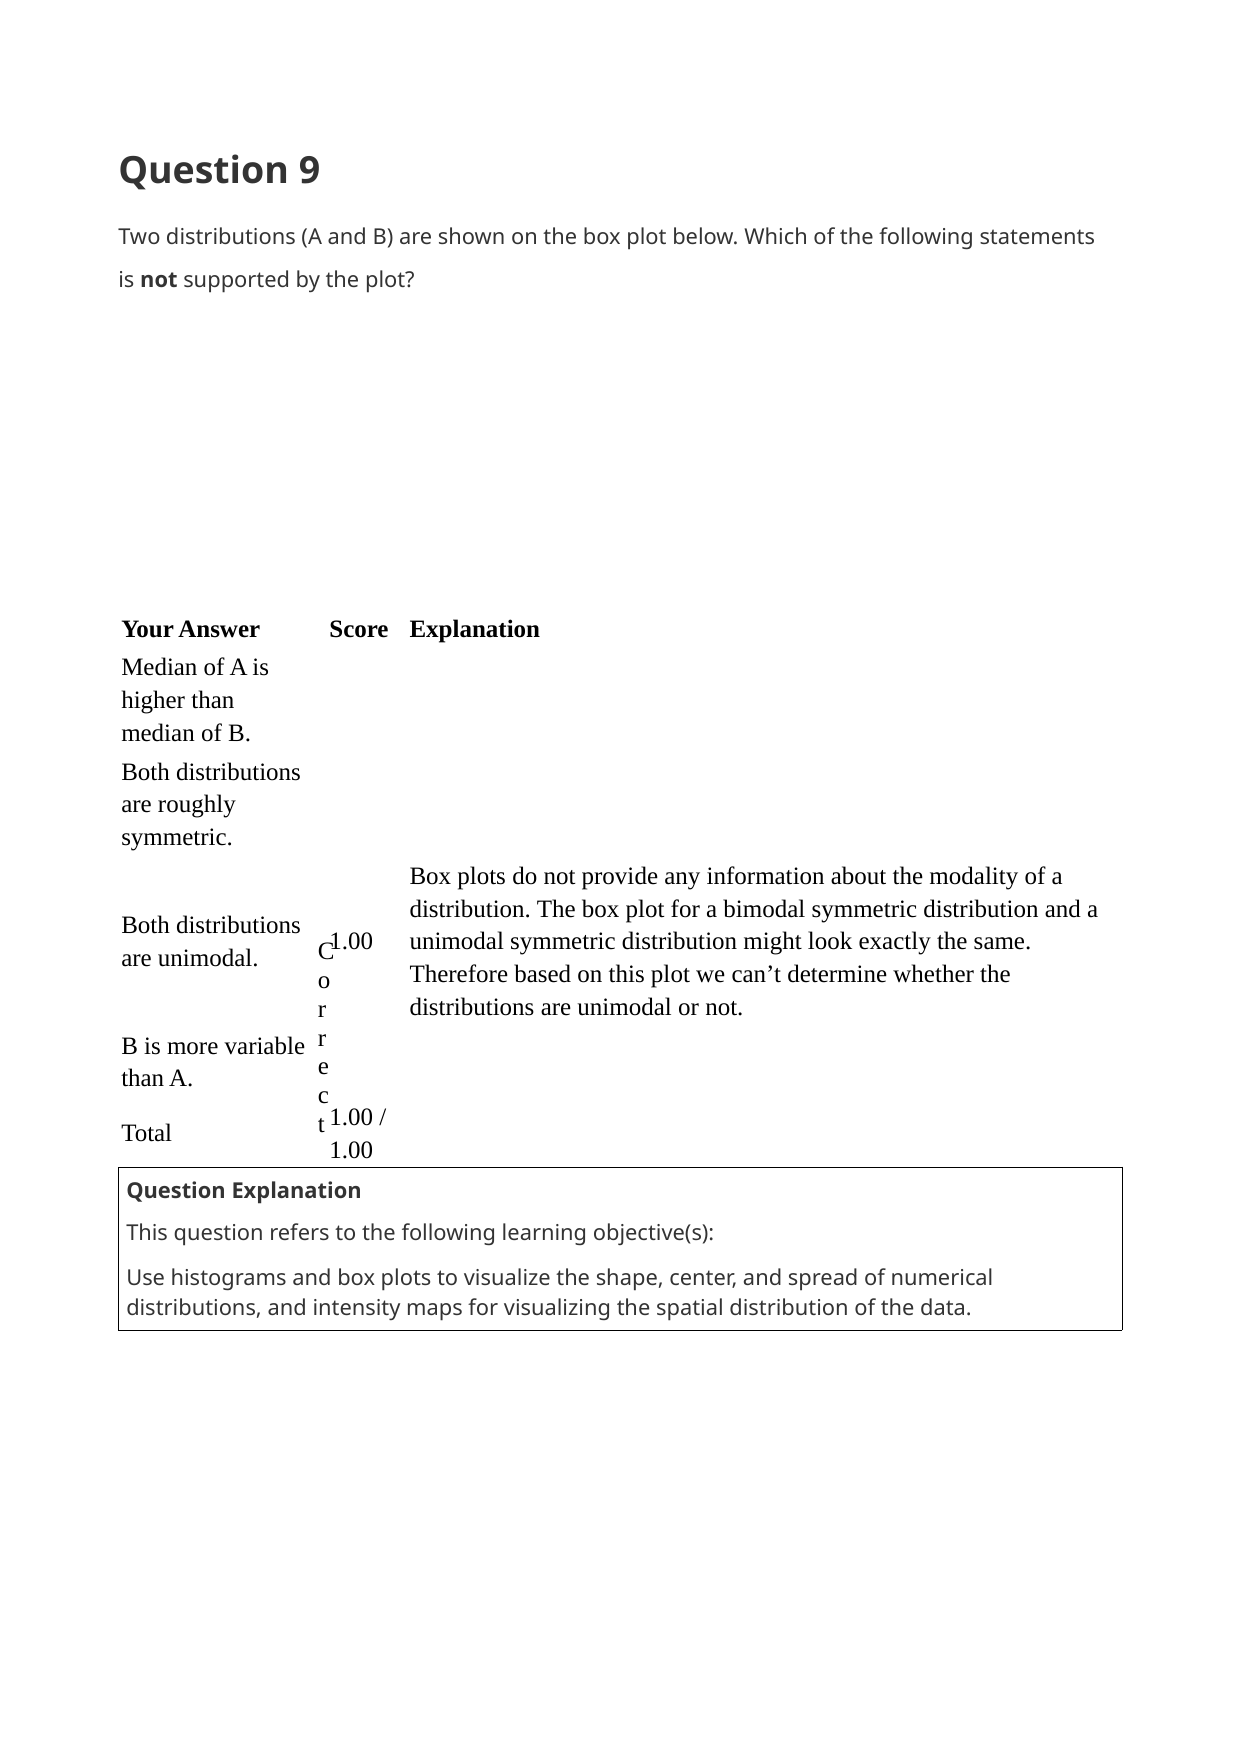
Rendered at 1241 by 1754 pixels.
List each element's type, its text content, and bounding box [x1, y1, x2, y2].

table_cell [326, 645, 406, 749]
table_cell [315, 1095, 326, 1167]
table_cell [406, 1024, 1122, 1095]
table_cell [315, 750, 326, 854]
table_cell 1.00 [326, 854, 406, 1024]
table_cell [326, 750, 406, 854]
table_header [315, 607, 326, 645]
text Question Explanation [119, 1168, 1122, 1204]
table_header Your Answer [118, 607, 315, 645]
table_cell [406, 1095, 1122, 1167]
subtitle Question 9 [118, 143, 1122, 194]
table_cell Box plots do not provide any information about the modality of a distribution. The box plot for a bimodal symmetric distribution and a unimodal symmetric distribution might look exactly the same. Therefore based on this plot we can’t determine whether the distributions are unimodal or not. [406, 854, 1122, 1024]
table_header Explanation [406, 607, 1122, 645]
table_cell 1.00 / 1.00 [326, 1095, 406, 1167]
table_cell Both distributions are unimodal. [118, 854, 315, 1024]
table_cell [326, 1024, 406, 1095]
text Use histograms and box plots to visualize the shape, center, and spread of numerical distributions, and intensity maps for visualizing the spatial distribution of the data. [119, 1254, 1122, 1330]
table_header Score [326, 607, 406, 645]
table_cell B is more variable than A. [118, 1024, 315, 1095]
table_cell [315, 854, 326, 1035]
table_cell [320, 1024, 326, 1063]
table_cell Total [118, 1095, 315, 1167]
table_cell Median of A is higher than median of B. [118, 645, 315, 749]
table_cell [321, 944, 326, 958]
table_cell Both distributions are roughly symmetric. [118, 750, 315, 854]
table_cell [320, 1074, 326, 1092]
text Two distributions (A and B) are shown on the box plot below. Which of the following statements is not supported by the plot? [118, 207, 1122, 607]
table_cell [406, 750, 1122, 854]
table_cell [320, 1095, 326, 1102]
table_cell [406, 645, 1122, 749]
text This question refers to the following learning objective(s): [119, 1209, 1122, 1247]
table_cell [315, 645, 326, 749]
